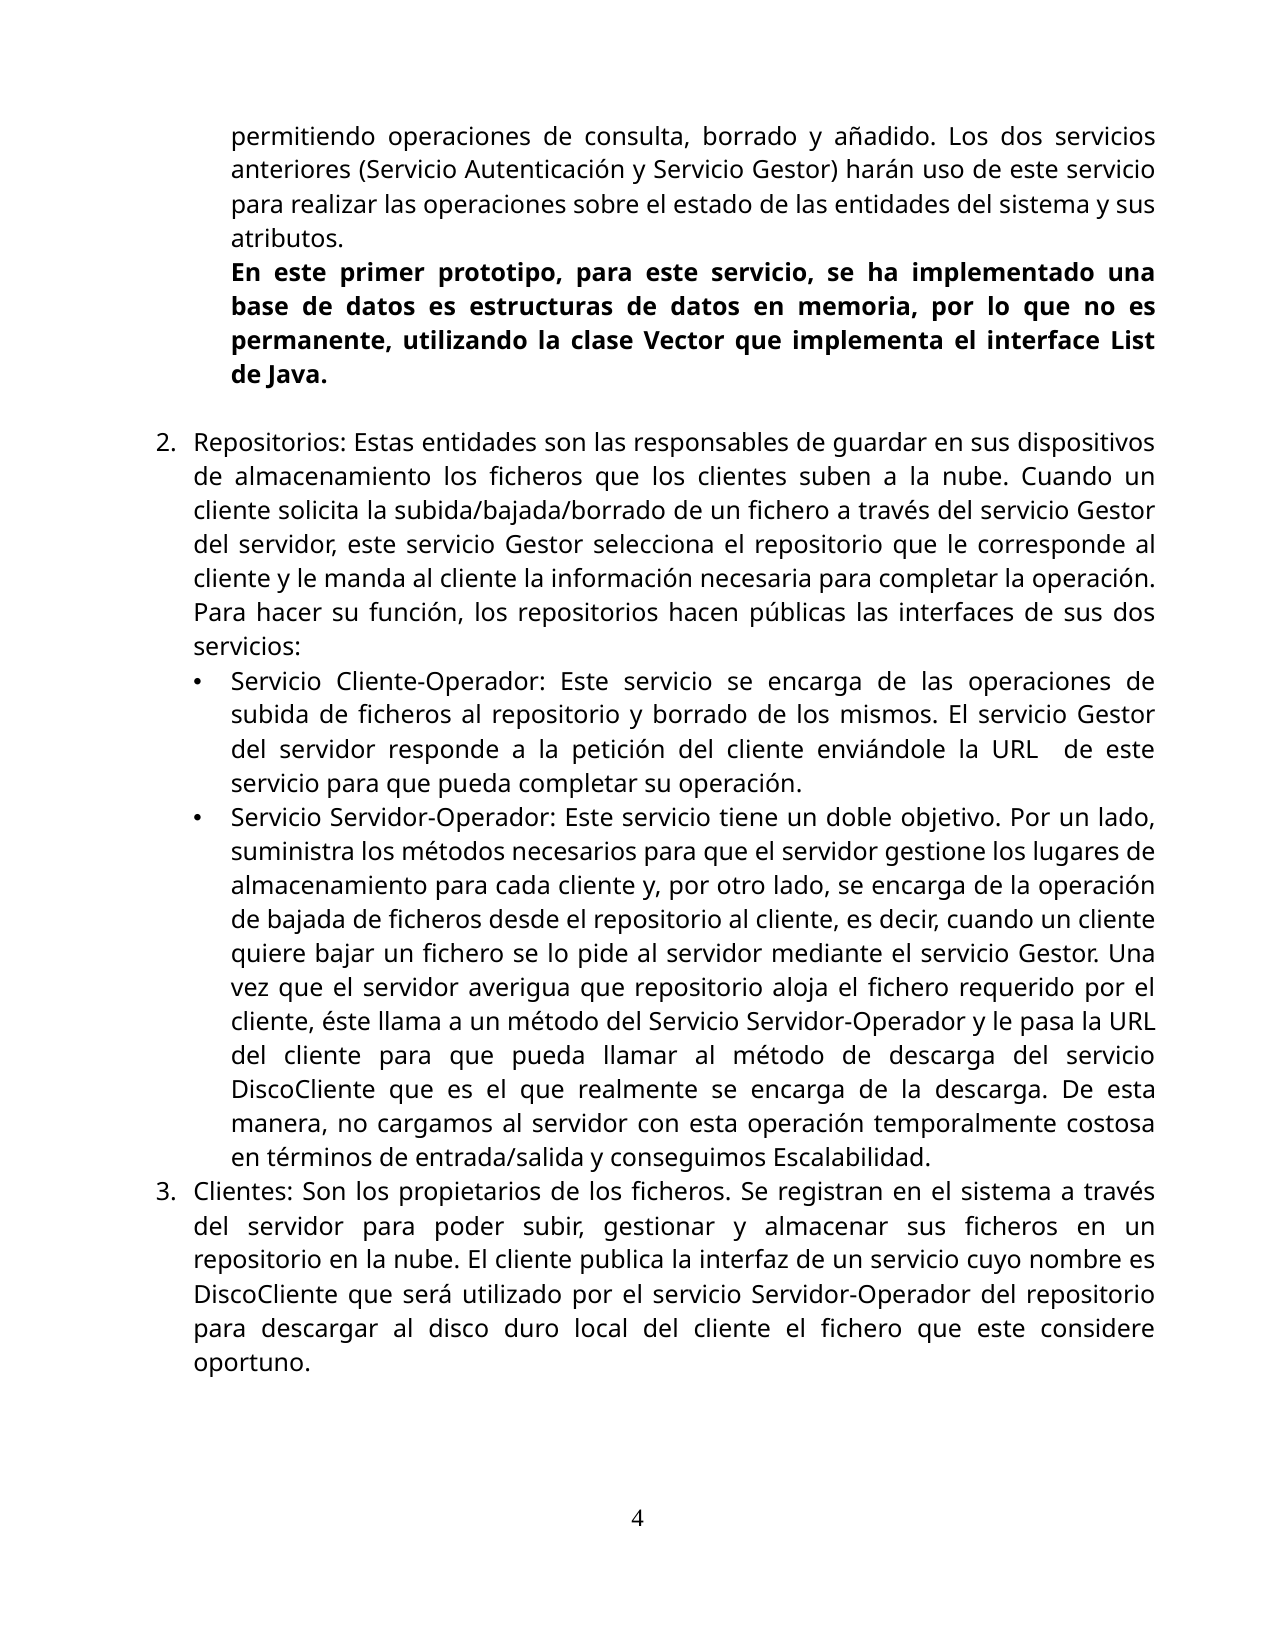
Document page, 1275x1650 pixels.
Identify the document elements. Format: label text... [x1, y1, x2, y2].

list Servicio Servidor-Operador: Este servicio tiene un doble objetivo. Por un lado, suministra los métodos necesarios para que el servidor gestione los lugares de almacenamiento para cada cliente y, por otro lado, se encarga de la operación de bajada de ficheros desde el repositorio al cliente, es decir, cuando un cliente quiere bajar un fichero se lo pide al servidor mediante el servicio Gestor. Una vez que el servidor averigua que repositorio aloja el fichero requerido por el cliente, éste llama a un método del Servicio Servidor-Operador y le pasa la URL del cliente para que pueda llamar al método de descarga del servicio DiscoCliente que es el que realmente se encarga de la descarga. De esta manera, no cargamos al servidor con esta operación temporalmente costosa en términos de entrada/salida y conseguimos Escalabilidad. [193, 799, 1157, 1174]
list permitiendo operaciones de consulta, borrado y añadido. Los dos servicios anteriores (Servicio Autenticación y Servicio Gestor) harán uso de este servicio para realizar las operaciones sobre el estado de las entidades del sistema y sus atributos. [193, 118, 1157, 254]
list Repositorios: Estas entidades son las responsables de guardar en sus dispositivos de almacenamiento los ficheros que los clientes suben a la nube. Cuando un cliente solicita la subida/bajada/borrado de un fichero a través del servicio Gestor del servidor, este servicio Gestor selecciona el repositorio que le corresponde al cliente y le manda al cliente la información necesaria para completar la operación. Para hacer su función, los repositorios hacen públicas las interfaces de sus dos servicios: [156, 425, 1157, 663]
list En este primer prototipo, para este servicio, se ha implementado una base de datos es estructuras de datos en memoria, por lo que no es permanente, utilizando la clase Vector que implementa el interface List de Java. [193, 254, 1157, 391]
list Clientes: Son los propietarios de los ficheros. Se registran en el sistema a través del servidor para poder subir, gestionar y almacenar sus ficheros en un repositorio en la nube. El cliente publica la interfaz de un servicio cuyo nombre es DiscoCliente que será utilizado por el servicio Servidor-Operador del repositorio para descargar al disco duro local del cliente el fichero que este considere oportuno. [156, 1174, 1157, 1378]
list Servicio Cliente-Operador: Este servicio se encarga de las operaciones de subida de ficheros al repositorio y borrado de los mismos. El servicio Gestor del servidor responde a la petición del cliente enviándole la URL de este servicio para que pueda completar su operación. [193, 663, 1157, 799]
